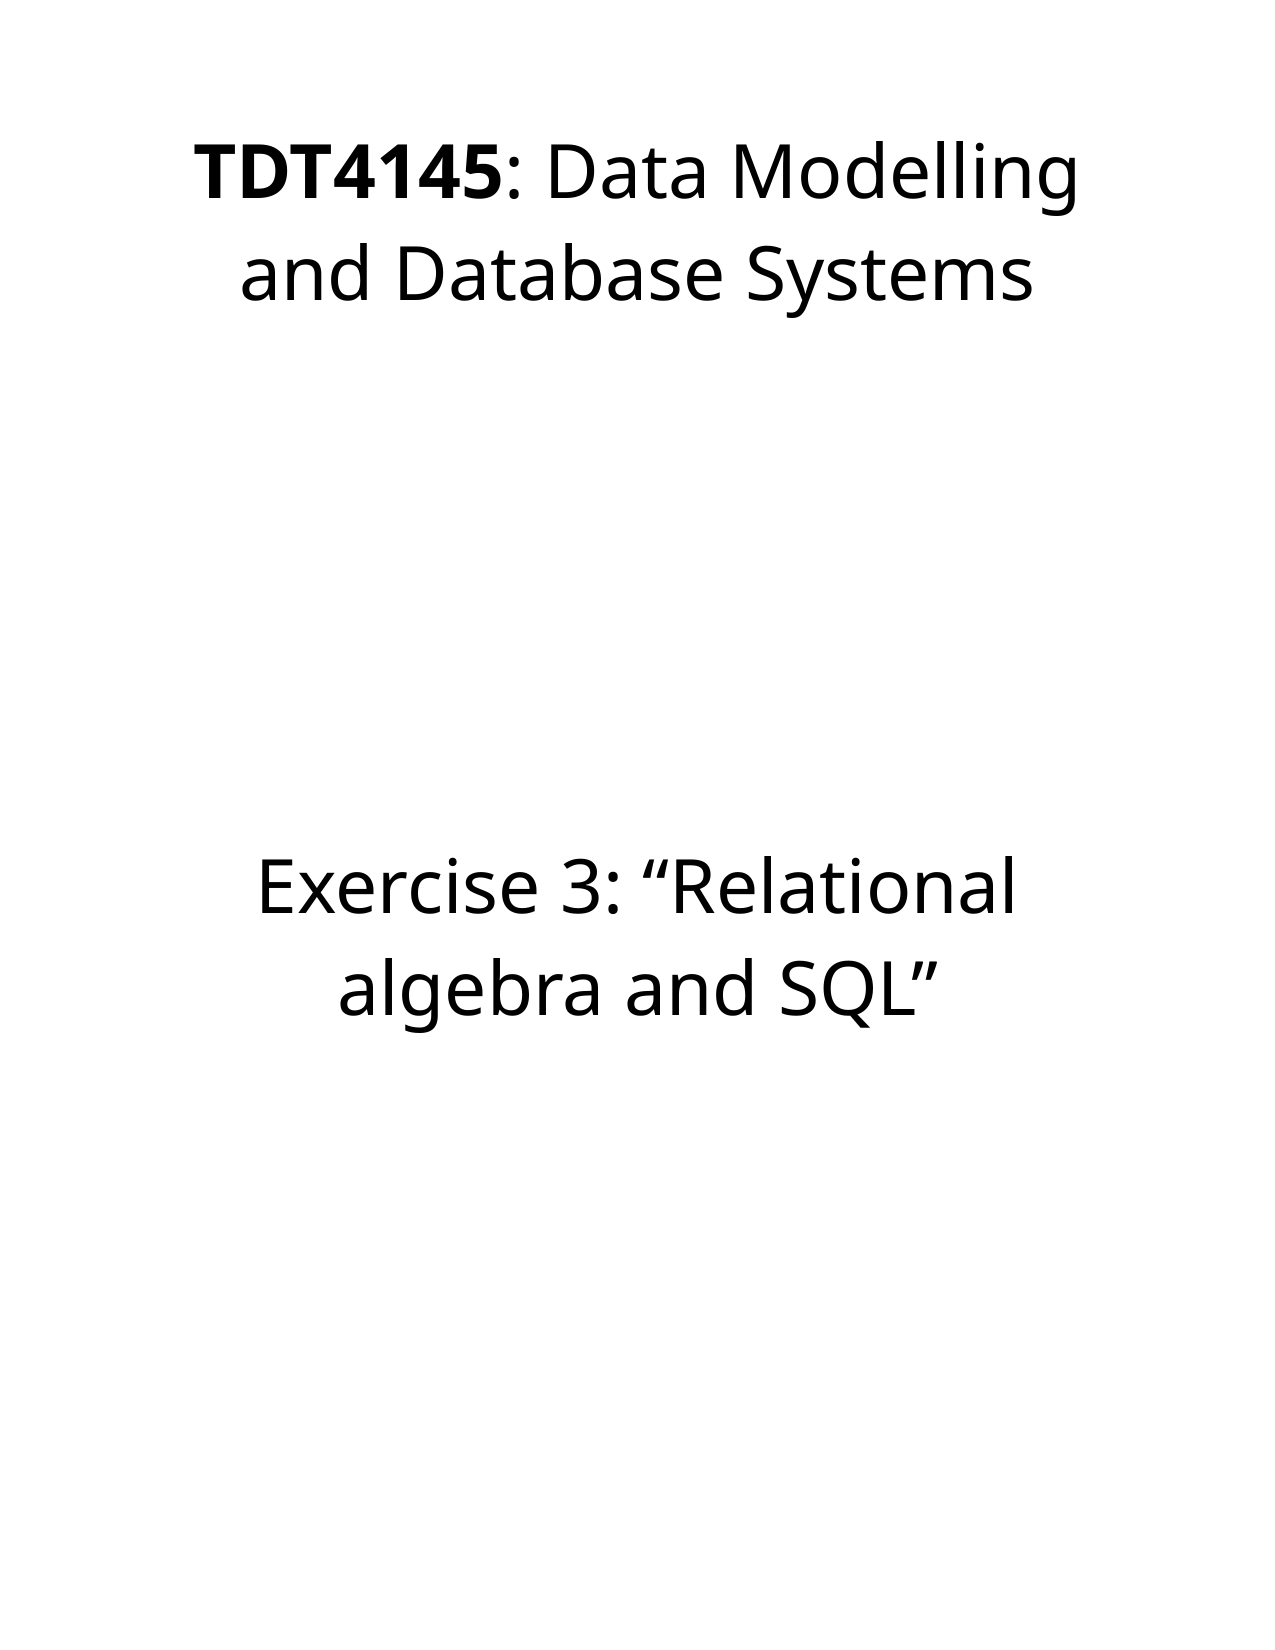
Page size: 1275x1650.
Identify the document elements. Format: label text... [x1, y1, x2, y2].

text TDT4145: Data Modelling and Database Systems [118, 118, 1157, 322]
text Exercise 3: “Relational algebra and SQL” [118, 833, 1157, 1038]
